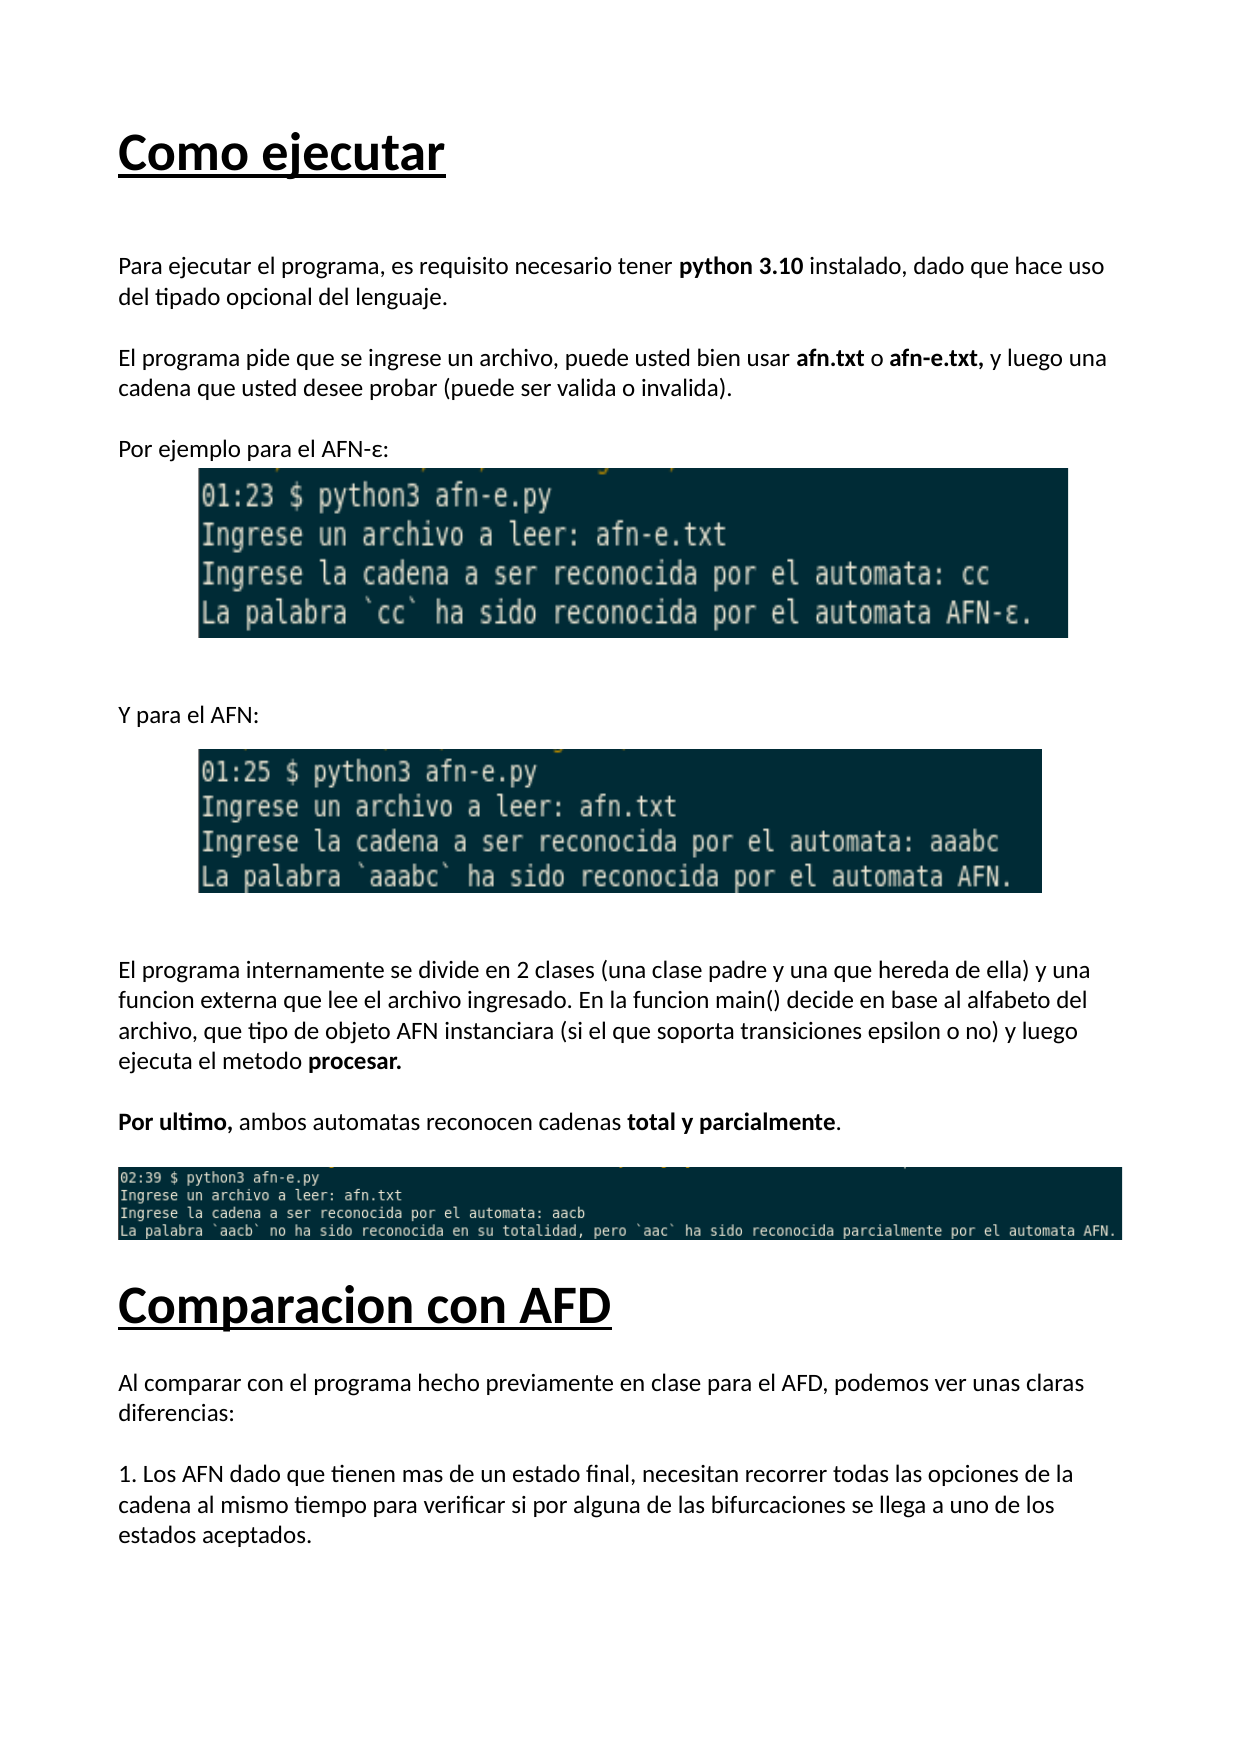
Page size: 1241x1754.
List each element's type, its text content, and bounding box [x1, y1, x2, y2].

picture [496, 835, 509, 851]
picture [426, 800, 439, 816]
picture [378, 488, 390, 506]
picture [146, 1173, 161, 1182]
picture [931, 870, 942, 886]
picture [287, 1175, 294, 1182]
picture [684, 566, 696, 585]
picture [637, 870, 647, 886]
picture [466, 488, 477, 506]
picture [231, 527, 243, 552]
picture [412, 1210, 418, 1221]
picture [714, 566, 741, 591]
picture [465, 566, 477, 585]
picture [286, 800, 299, 816]
picture [245, 870, 269, 893]
picture [426, 835, 437, 851]
picture [370, 870, 381, 886]
picture [333, 483, 360, 513]
picture [370, 765, 382, 781]
picture [1010, 1228, 1016, 1235]
picture [963, 566, 973, 585]
picture [380, 527, 391, 545]
picture [357, 835, 367, 851]
picture [538, 488, 551, 513]
picture [554, 1210, 559, 1218]
picture [238, 1173, 243, 1182]
picture [918, 566, 930, 585]
picture [436, 566, 448, 585]
picture [440, 800, 452, 816]
picture [384, 870, 395, 886]
picture [246, 1210, 251, 1218]
picture [451, 605, 462, 624]
picture [396, 1210, 401, 1218]
picture [562, 1225, 575, 1235]
picture [322, 605, 332, 624]
picture [495, 566, 506, 585]
picture [479, 1210, 484, 1218]
picture [609, 800, 619, 816]
picture [247, 835, 283, 851]
picture [831, 605, 842, 624]
picture [238, 1189, 243, 1200]
picture [221, 1210, 226, 1218]
picture [727, 1225, 733, 1235]
picture [230, 1207, 235, 1218]
picture [202, 483, 215, 507]
picture [650, 800, 663, 816]
picture [788, 598, 798, 624]
picture [860, 566, 900, 585]
picture [901, 1228, 908, 1235]
picture [217, 800, 227, 816]
picture [748, 835, 761, 851]
picture [952, 1228, 957, 1238]
picture [218, 566, 228, 585]
picture [974, 866, 999, 886]
picture [147, 1228, 160, 1238]
picture [626, 566, 652, 585]
picture [612, 520, 623, 545]
text El programa internamente se divide en 2 clases (una clase padre y una que hereda de ella) y una funcion externa que lee el archivo ingresado. En la funcion main() decide en base al alfabeto del archivo, que tipo de objeto AFN instanciara (si el que soporta transiciones epsilon o no) y luego ejecuta el metodo procesar. [118, 954, 1122, 1076]
picture [279, 1228, 285, 1235]
picture [627, 527, 638, 546]
picture [760, 1228, 767, 1235]
picture [217, 835, 227, 851]
picture [918, 605, 930, 624]
picture [454, 835, 465, 851]
picture [595, 835, 605, 851]
picture [833, 870, 844, 886]
picture [370, 1228, 384, 1235]
picture [523, 527, 551, 546]
picture [171, 1228, 177, 1235]
picture [245, 761, 255, 781]
picture [455, 765, 465, 781]
picture [513, 835, 523, 851]
picture [554, 1225, 559, 1235]
picture [203, 561, 214, 585]
picture [831, 566, 842, 585]
picture [290, 605, 302, 624]
picture [196, 1210, 202, 1218]
picture [387, 1207, 393, 1218]
picture [364, 566, 375, 585]
picture [317, 870, 339, 886]
picture [422, 520, 434, 546]
picture [287, 759, 299, 785]
picture [328, 761, 353, 788]
picture [370, 835, 381, 851]
picture [626, 605, 652, 624]
picture [494, 488, 508, 507]
picture [296, 1225, 301, 1235]
picture [430, 1210, 435, 1218]
picture [387, 1228, 393, 1235]
picture [320, 488, 332, 513]
picture [794, 1228, 800, 1235]
picture [218, 483, 230, 507]
text Y para el AFN: [118, 699, 1122, 729]
picture [392, 559, 433, 585]
picture [203, 866, 227, 886]
picture [247, 483, 258, 507]
picture [480, 527, 491, 546]
picture [529, 1210, 534, 1218]
picture [1068, 1228, 1074, 1235]
picture [636, 796, 647, 816]
text Como ejecutar [118, 118, 1122, 184]
picture [289, 527, 303, 546]
picture [903, 562, 915, 585]
picture [1007, 605, 1017, 624]
picture [746, 566, 756, 585]
picture [524, 765, 537, 788]
picture [203, 831, 213, 851]
picture [188, 1175, 194, 1185]
text Comparacion con AFD [118, 1270, 1122, 1337]
picture [664, 835, 675, 851]
picture [249, 566, 259, 585]
picture [958, 866, 971, 886]
picture [623, 870, 634, 886]
picture [354, 1210, 359, 1218]
picture [931, 835, 942, 851]
picture [260, 566, 287, 585]
picture [845, 562, 857, 585]
picture [398, 870, 409, 886]
picture [271, 1210, 276, 1218]
picture [771, 605, 785, 624]
picture [935, 1228, 941, 1235]
picture [669, 559, 681, 585]
picture [974, 829, 985, 851]
picture [276, 598, 287, 624]
picture [771, 566, 785, 585]
picture [859, 605, 900, 624]
picture [301, 864, 313, 886]
picture [578, 1207, 584, 1218]
picture [378, 566, 389, 585]
text Por ultimo, ambos automatas reconocen cadenas total y parcialmente. [118, 1106, 1122, 1137]
picture [469, 864, 479, 886]
picture [692, 864, 718, 886]
picture [510, 520, 521, 546]
picture [289, 566, 303, 585]
picture [426, 765, 437, 781]
picture [217, 761, 228, 781]
picture [154, 1210, 160, 1218]
picture [511, 765, 523, 787]
picture [903, 601, 915, 624]
picture [483, 835, 493, 851]
picture [612, 566, 623, 585]
picture [977, 566, 988, 585]
picture [595, 1228, 609, 1238]
picture [556, 605, 594, 624]
picture [609, 835, 620, 851]
picture [230, 835, 241, 857]
picture [541, 835, 577, 851]
picture [453, 1228, 467, 1235]
picture [816, 566, 827, 585]
picture [138, 1193, 143, 1203]
picture [247, 605, 272, 631]
picture [428, 1225, 434, 1235]
picture [273, 864, 283, 886]
picture [508, 598, 537, 624]
picture [213, 1172, 218, 1182]
picture [583, 870, 619, 886]
picture [656, 559, 668, 585]
picture [202, 761, 215, 781]
picture [393, 605, 404, 624]
picture [385, 800, 395, 816]
picture [816, 605, 827, 624]
picture [723, 835, 733, 851]
picture [313, 1176, 318, 1185]
picture [637, 829, 648, 851]
picture [171, 1172, 177, 1184]
text Al comparar con el programa hecho previamente en clase para el AFD, podemos ver unas claras diferencias: [118, 1367, 1122, 1428]
picture [1035, 1228, 1057, 1235]
picture [398, 761, 409, 781]
picture [320, 559, 331, 585]
picture [413, 794, 424, 816]
picture [393, 527, 404, 546]
picture [684, 522, 725, 546]
picture [623, 835, 633, 851]
picture [510, 800, 537, 816]
text El programa pide que se ingrese un archivo, puede usted bien usar afn.txt o afn-e.txt, y luego una cadena que usted desee probar (puede ser valida o invalida). [118, 342, 1122, 403]
picture [847, 866, 872, 886]
picture [598, 468, 608, 474]
picture [315, 829, 325, 851]
picture [597, 605, 623, 624]
picture [845, 601, 857, 624]
picture [818, 831, 829, 851]
picture [436, 527, 449, 546]
picture [526, 566, 537, 585]
picture [661, 1228, 667, 1235]
picture [916, 866, 928, 886]
picture [203, 796, 213, 816]
picture [651, 870, 675, 886]
picture [255, 1210, 260, 1218]
picture [597, 566, 609, 585]
picture [805, 835, 816, 851]
picture [122, 1208, 127, 1218]
picture [985, 1228, 991, 1235]
picture [334, 605, 345, 624]
picture [364, 481, 375, 506]
picture [525, 488, 537, 513]
picture [407, 483, 418, 507]
picture [497, 794, 507, 816]
picture [714, 605, 741, 631]
picture [959, 835, 970, 851]
picture [436, 488, 448, 506]
picture [246, 1225, 252, 1235]
picture [686, 1225, 692, 1235]
picture [833, 835, 872, 851]
picture [203, 601, 228, 624]
picture [495, 598, 507, 624]
picture [260, 527, 287, 546]
picture [441, 759, 451, 781]
picture [553, 749, 563, 753]
picture [693, 835, 719, 857]
picture [346, 1210, 351, 1218]
picture [908, 1228, 916, 1235]
picture [189, 1228, 202, 1235]
picture [247, 800, 283, 816]
picture [379, 605, 389, 624]
picture [763, 829, 773, 851]
picture [305, 598, 318, 624]
picture [413, 864, 437, 886]
picture [451, 527, 463, 546]
picture [471, 1210, 476, 1218]
picture [889, 835, 900, 851]
picture [788, 559, 798, 585]
picture [1090, 1226, 1108, 1235]
picture [121, 1173, 128, 1182]
picture [556, 566, 594, 585]
picture [260, 483, 272, 507]
text 1. Los AFN dado que tienen mas de un estado final, necesitan recorrer todas las opciones de la cadena al mismo tiempo para verificar si por alguna de las bifurcaciones se llega a uno de los estados aceptados. [118, 1459, 1122, 1550]
picture [595, 794, 605, 816]
picture [664, 796, 675, 816]
picture [122, 1190, 127, 1200]
picture [180, 1225, 186, 1235]
picture [597, 527, 608, 546]
picture [230, 800, 241, 823]
picture [363, 527, 375, 546]
picture [746, 605, 756, 624]
picture [684, 605, 696, 624]
picture [357, 759, 367, 781]
picture [334, 566, 345, 585]
picture [122, 1226, 135, 1235]
picture [946, 600, 990, 624]
picture [399, 794, 409, 816]
picture [393, 488, 404, 506]
picture [304, 1175, 310, 1185]
picture [315, 765, 327, 787]
picture [562, 1210, 567, 1218]
text Para ejecutar el programa, es requisito necesario tener python 3.10 instalado, dado que hace uso del tipado opcional del lenguaje. [118, 250, 1122, 311]
picture [452, 481, 462, 506]
picture [844, 1228, 850, 1238]
picture [580, 835, 592, 851]
picture [679, 864, 690, 886]
picture [874, 831, 886, 851]
picture [259, 761, 269, 781]
picture [468, 800, 479, 816]
picture [322, 1210, 327, 1218]
picture [805, 864, 815, 886]
picture [130, 1210, 143, 1221]
picture [945, 835, 956, 851]
picture [508, 566, 522, 585]
picture [525, 864, 536, 886]
picture [249, 527, 259, 546]
picture [218, 527, 228, 546]
picture [398, 835, 423, 851]
text Por ejemplo para el AFN-ε: [118, 433, 1122, 464]
picture [482, 870, 493, 886]
picture [304, 1228, 310, 1235]
picture [875, 870, 914, 886]
picture [385, 765, 395, 781]
picture [286, 870, 297, 886]
picture [328, 835, 339, 851]
picture [481, 605, 491, 624]
picture [373, 800, 383, 816]
picture [421, 1210, 426, 1218]
picture [790, 835, 802, 851]
picture [655, 527, 668, 546]
picture [291, 481, 303, 511]
picture [819, 1225, 825, 1235]
picture [650, 829, 661, 851]
picture [315, 800, 325, 816]
picture [356, 800, 367, 816]
picture [231, 566, 243, 591]
picture [580, 800, 591, 816]
picture [735, 870, 761, 893]
picture [286, 835, 299, 851]
picture [552, 870, 564, 886]
picture [656, 598, 668, 624]
picture [500, 1210, 517, 1218]
picture [736, 1228, 742, 1235]
picture [988, 835, 998, 851]
picture [765, 870, 775, 886]
picture [669, 598, 681, 624]
picture [790, 870, 803, 886]
picture [329, 800, 339, 816]
picture [437, 598, 448, 624]
picture [338, 1225, 343, 1235]
picture [203, 522, 214, 546]
picture [511, 870, 521, 886]
picture [335, 527, 345, 545]
picture [538, 864, 549, 886]
picture [408, 520, 418, 545]
picture [384, 829, 395, 851]
picture [320, 527, 331, 546]
picture [163, 1210, 168, 1218]
picture [556, 527, 566, 546]
picture [482, 765, 495, 781]
picture [541, 800, 551, 816]
picture [769, 1228, 775, 1235]
